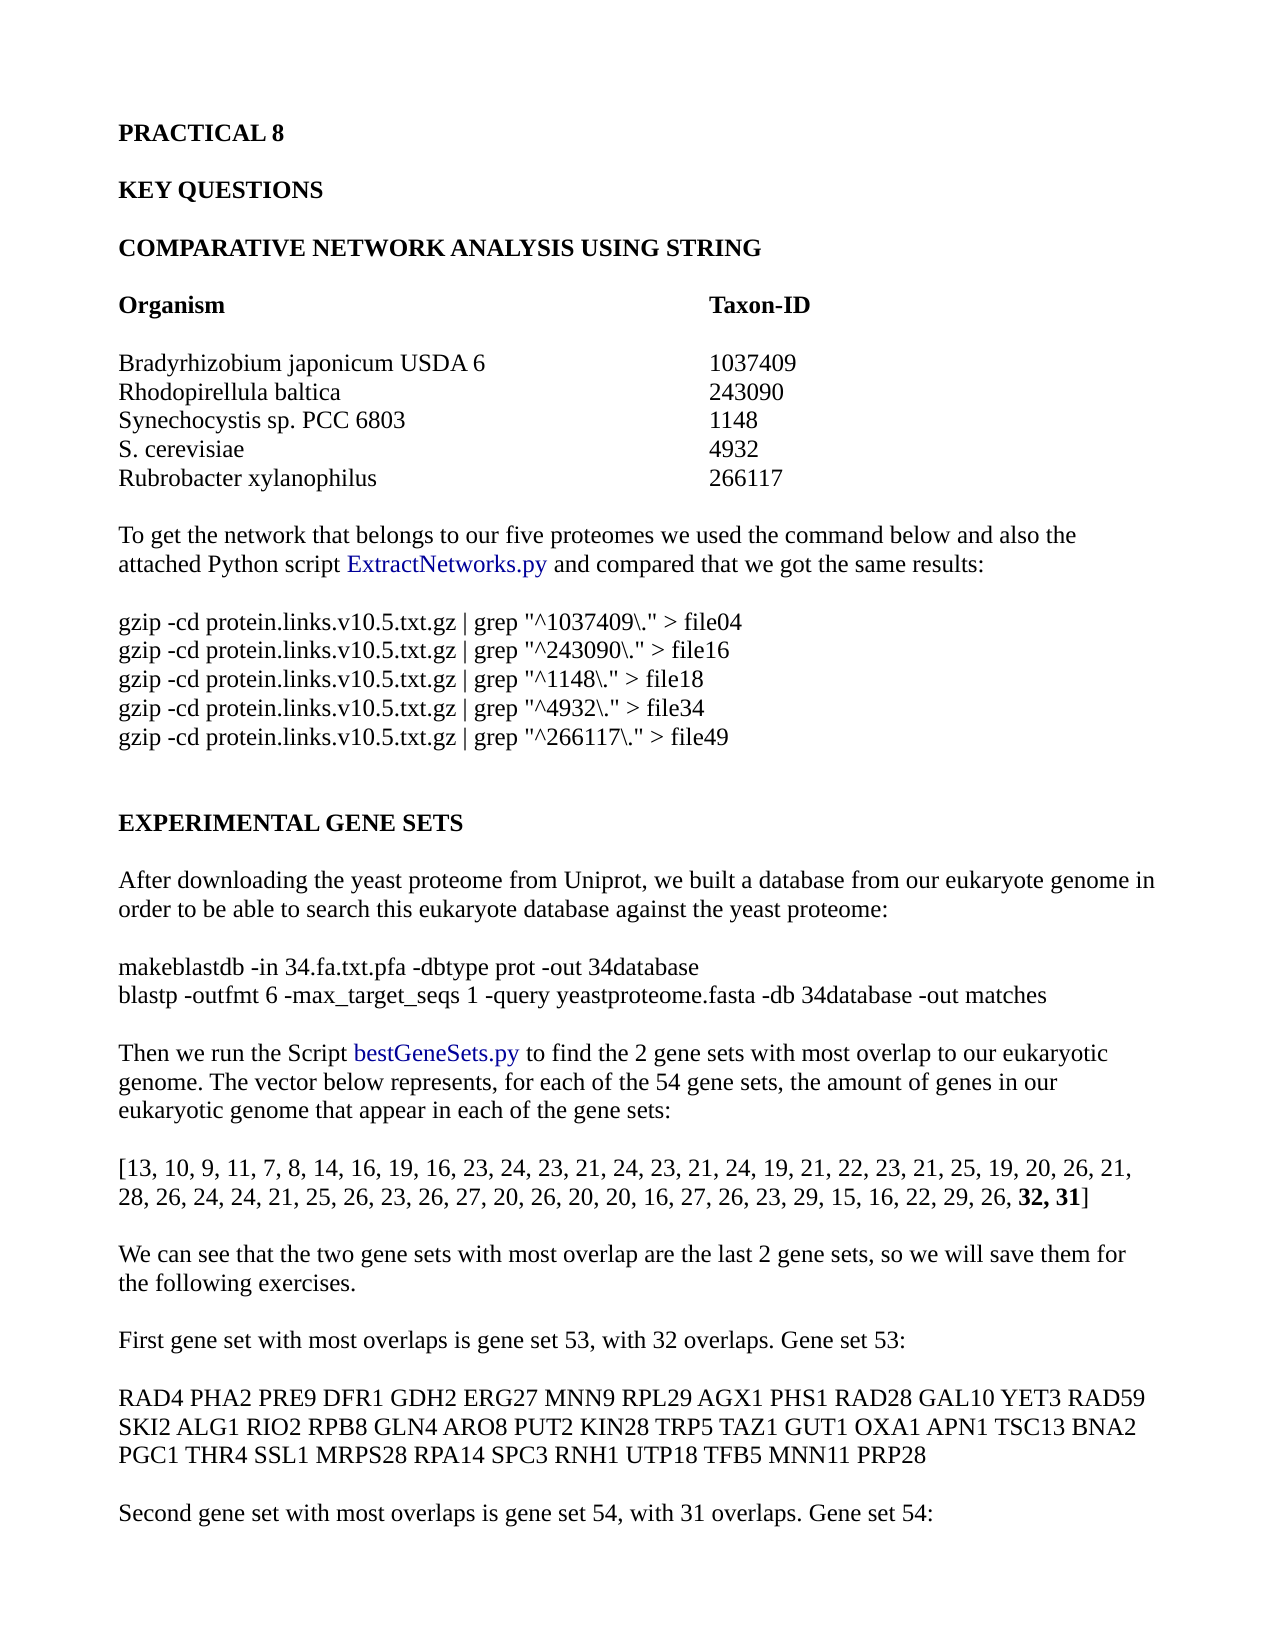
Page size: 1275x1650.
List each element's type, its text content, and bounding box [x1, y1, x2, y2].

text Then we run the Script bestGeneSets.py to find the 2 gene sets with most overlap to our eukaryotic genome. The vector below represents, for each of the 54 gene sets, the amount of genes in our eukaryotic genome that appear in each of the gene sets: [118, 1038, 1157, 1124]
text We can see that the two gene sets with most overlap are the last 2 gene sets, so we will save them for the following exercises. [118, 1239, 1157, 1297]
text RAD4 PHA2 PRE9 DFR1 GDH2 ERG27 MNN9 RPL29 AGX1 PHS1 RAD28 GAL10 YET3 RAD59 SKI2 ALG1 RIO2 RPB8 GLN4 ARO8 PUT2 KIN28 TRP5 TAZ1 GUT1 OXA1 APN1 TSC13 BNA2 PGC1 THR4 SSL1 MRPS28 RPA14 SPC3 RNH1 UTP18 TFB5 MNN11 PRP28 [118, 1383, 1157, 1469]
text S. cerevisiae 4932 [118, 434, 1157, 463]
text Second gene set with most overlaps is gene set 54, with 31 overlaps. Gene set 54: [118, 1498, 1157, 1527]
text Rhodopirellula baltica 243090 [118, 377, 1157, 406]
text PRACTICAL 8 [118, 118, 1157, 147]
text gzip -cd protein.links.v10.5.txt.gz | grep "^243090\." > file16 [118, 636, 1157, 664]
text EXPERIMENTAL GENE SETS [118, 808, 1157, 837]
text KEY QUESTIONS [118, 176, 1157, 204]
text To get the network that belongs to our five proteomes we used the command below and also the attached Python script ExtractNetworks.py and compared that we got the same results: [118, 521, 1157, 578]
text gzip -cd protein.links.v10.5.txt.gz | grep "^1037409\." > file04 [118, 607, 1157, 636]
text blastp -outfmt 6 -max_target_seqs 1 -query yeastproteome.fasta -db 34database -out matches [118, 981, 1157, 1009]
text [13, 10, 9, 11, 7, 8, 14, 16, 19, 16, 23, 24, 23, 21, 24, 23, 21, 24, 19, 21, 22, 23, 21, 25, 19, 20, 26, 21, 28, 26, 24, 24, 21, 25, 26, 23, 26, 27, 20, 26, 20, 20, 16, 27, 26, 23, 29, 15, 16, 22, 29, 26, 32, 31] [118, 1153, 1157, 1211]
text After downloading the yeast proteome from Uniprot, we built a database from our eukaryote genome in order to be able to search this eukaryote database against the yeast proteome: [118, 866, 1157, 923]
text COMPARATIVE NETWORK ANALYSIS USING STRING [118, 233, 1157, 262]
text gzip -cd protein.links.v10.5.txt.gz | grep "^266117\." > file49 [118, 722, 1157, 751]
text Bradyrhizobium japonicum USDA 6 1037409 [118, 348, 1157, 377]
text gzip -cd protein.links.v10.5.txt.gz | grep "^4932\." > file34 [118, 693, 1157, 722]
text gzip -cd protein.links.v10.5.txt.gz | grep "^1148\." > file18 [118, 664, 1157, 693]
text First gene set with most overlaps is gene set 53, with 32 overlaps. Gene set 53: [118, 1326, 1157, 1354]
text makeblastdb -in 34.fa.txt.pfa -dbtype prot -out 34database [118, 952, 1157, 981]
text Rubrobacter xylanophilus 266117 [118, 463, 1157, 492]
text Organism Taxon-ID [118, 291, 1157, 319]
text Synechocystis sp. PCC 6803 1148 [118, 406, 1157, 434]
